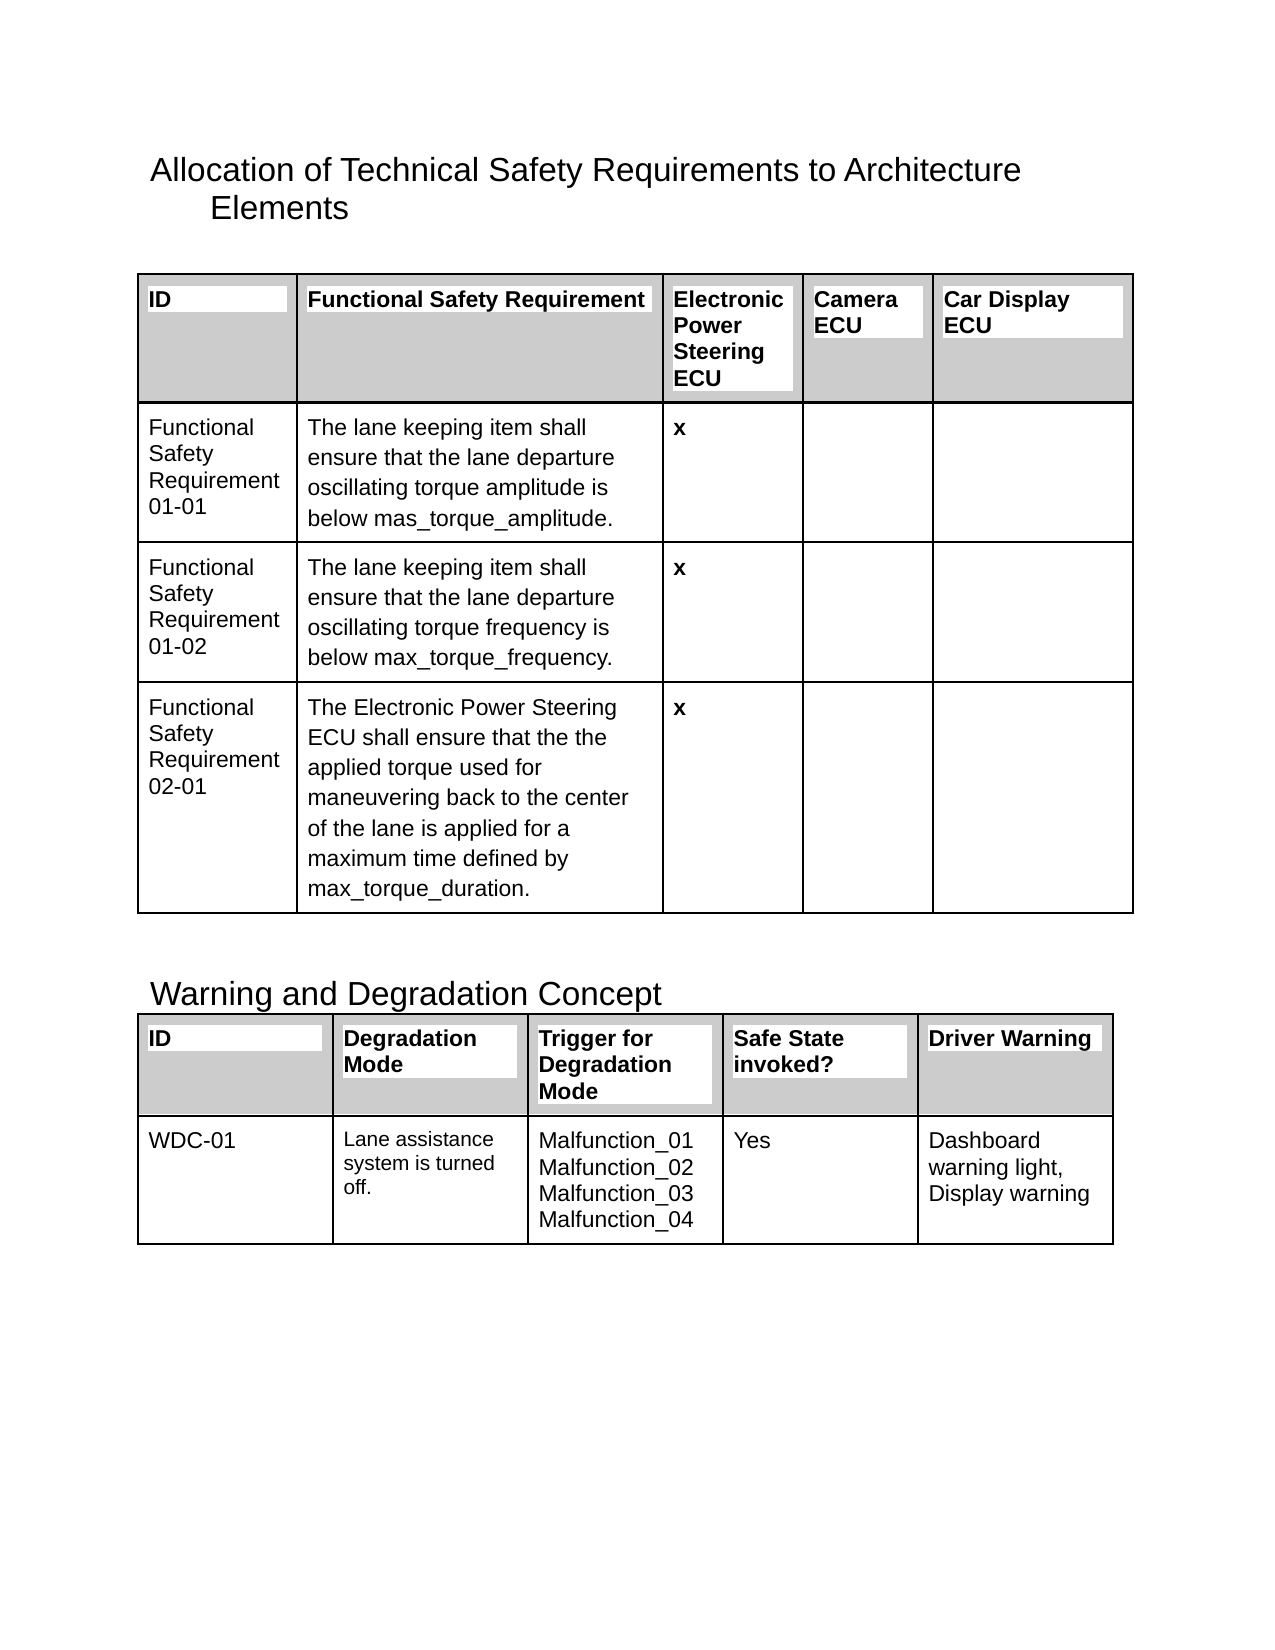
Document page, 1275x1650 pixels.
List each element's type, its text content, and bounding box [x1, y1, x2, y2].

table_header Driver Warning [919, 1015, 1112, 1114]
subtitle Allocation of Technical Safety Requirements to Architecture Elements [150, 150, 1125, 227]
table_cell x [664, 404, 802, 541]
table_cell The lane keeping item shall ensure that the lane departure oscillating torque amplitude is below mas_torque_amplitude. [298, 404, 662, 541]
table_cell x [664, 683, 802, 912]
table_cell Lane assistance system is turned off. [334, 1117, 527, 1243]
table_header Functional Safety Requirement [298, 275, 662, 401]
table_cell Functional Safety Requirement 02-01 [139, 683, 296, 912]
table_cell WDC-01 [139, 1117, 332, 1243]
table_header Electronic Power Steering ECU [664, 275, 802, 401]
table_cell [934, 543, 1132, 681]
table_cell [934, 683, 1132, 912]
table_header Camera ECU [804, 275, 932, 401]
table_header Degradation Mode [334, 1015, 527, 1114]
table_header Trigger for Degradation Mode [529, 1015, 722, 1114]
table_cell [804, 543, 932, 681]
subtitle Warning and Degradation Concept [150, 974, 1125, 1013]
table_cell Functional Safety Requirement 01-02 [139, 543, 296, 681]
table_header ID [139, 1015, 332, 1114]
table_cell x [664, 543, 802, 681]
table_cell Malfunction_01 Malfunction_02 Malfunction_03 Malfunction_04 [529, 1117, 722, 1243]
table_cell The Electronic Power Steering ECU shall ensure that the the applied torque used for maneuvering back to the center of the lane is applied for a maximum time defined by max_torque_duration. [298, 683, 662, 912]
table_cell Dashboard warning light, Display warning [919, 1117, 1112, 1243]
table_cell [804, 404, 932, 541]
table_cell [934, 404, 1132, 541]
table_header Car Display ECU [934, 275, 1132, 401]
table_cell Functional Safety Requirement 01-01 [139, 404, 296, 541]
table_cell The lane keeping item shall ensure that the lane departure oscillating torque frequency is below max_torque_frequency. [298, 543, 662, 681]
table_header ID [139, 275, 296, 401]
table_header Safe State invoked? [724, 1015, 917, 1114]
table_cell Yes [724, 1117, 917, 1243]
table_cell [804, 683, 932, 912]
